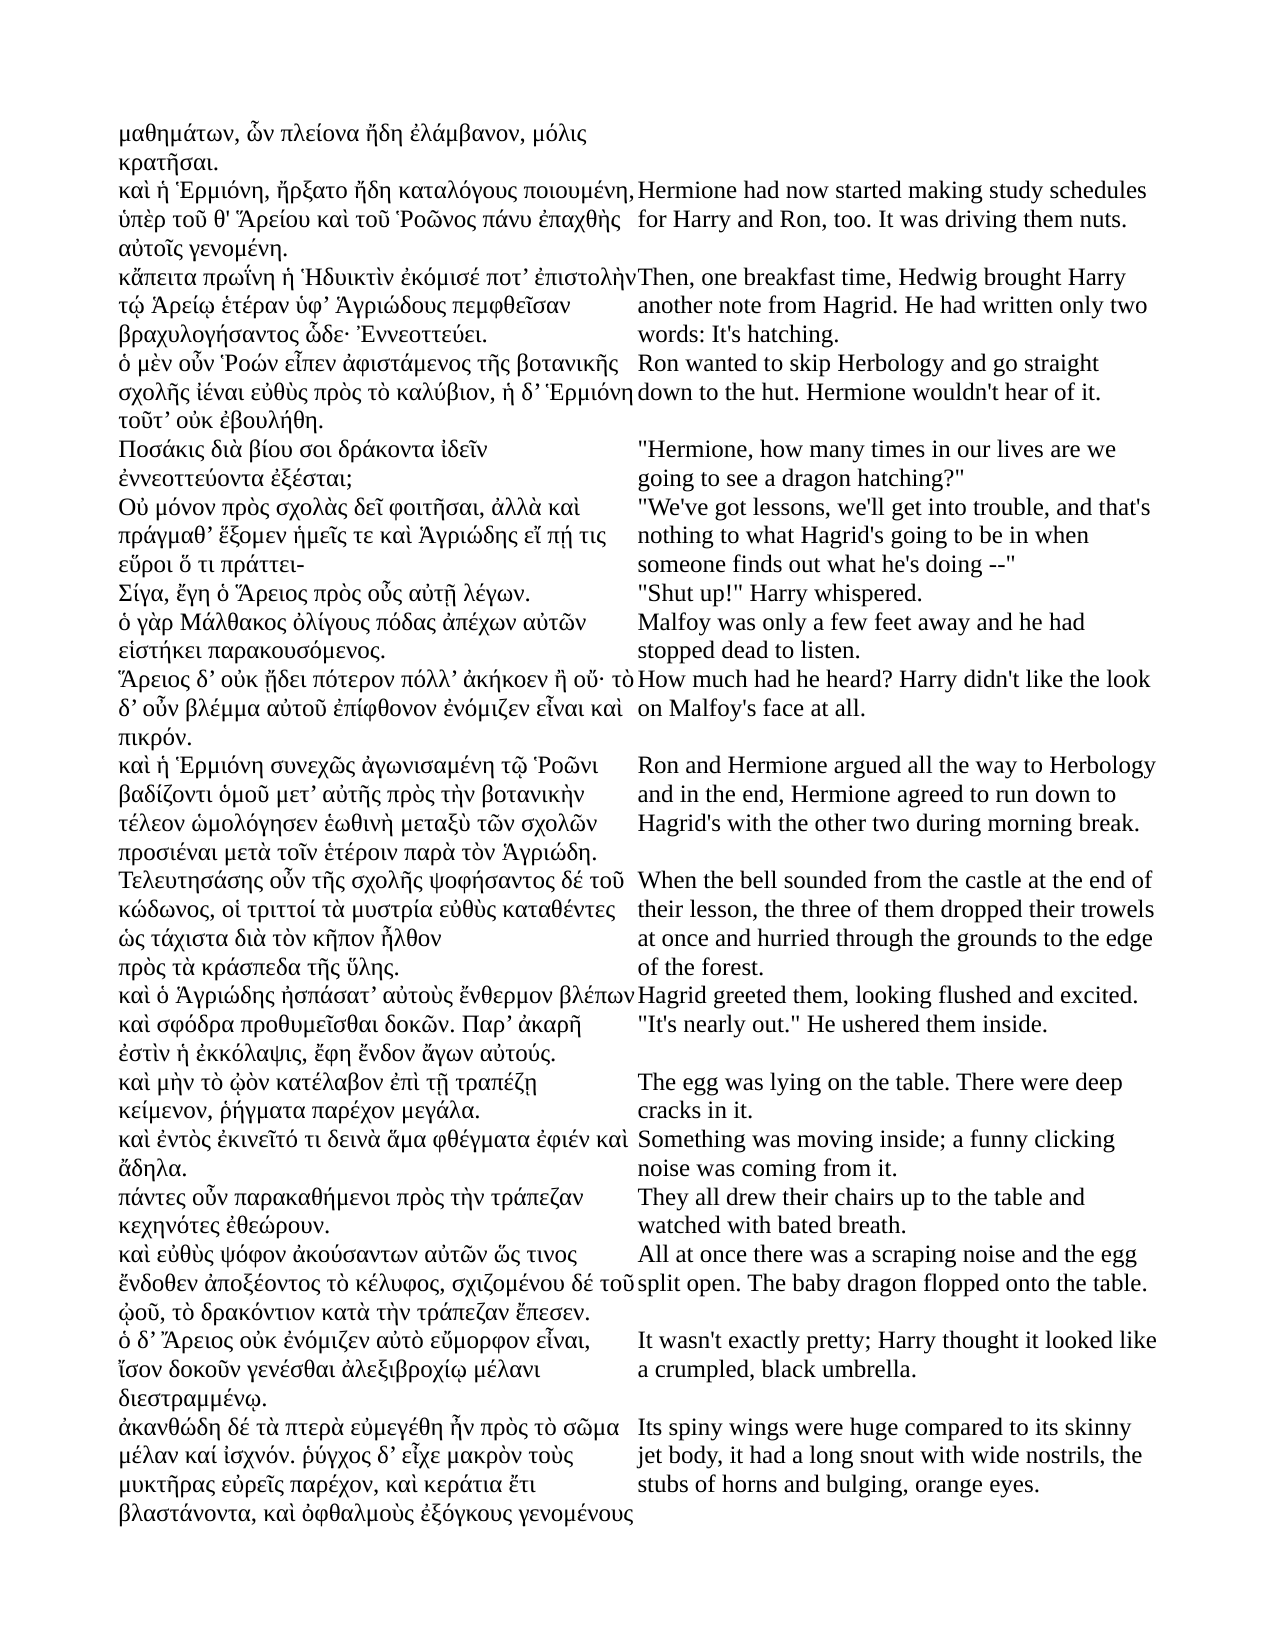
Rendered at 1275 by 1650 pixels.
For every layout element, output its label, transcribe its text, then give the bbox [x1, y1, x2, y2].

table_cell ὁ μὲν οὖν Ῥοών εἶπεν ἀφιστάμενος τῆς βοτανικῆς σχολῆς ἰέναι εὐθὺς πρὸς τὸ καλύβιον, ἡ δ’ Ἑρμιόνη τοῦτ’ οὐκ ἐβουλήθη. [118, 348, 637, 434]
table_cell καὶ εὐθὺς ψόφον ἀκούσαντων αὐτῶν ὥς τινος ἔνδοθεν ἀποξέοντος τὸ κέλυφος, σχιζομένου δέ τοῦ ᾠοῦ, τὸ δρακόντιον κατὰ τὴν τράπεζαν ἔπεσεν. [118, 1239, 637, 1326]
table_cell πάντες οὖν παρακαθήμενοι πρὸς τὴν τράπεζαν κεχηνότες ἐθεώρουν. [118, 1182, 637, 1239]
table_cell Ron wanted to skip Herbology and go straight down to the hut. Hermione wouldn't hear of it. [637, 348, 1157, 434]
table_cell ἀκανθώδη δέ τὰ πτερὰ εὐμεγέθη ἦν πρὸς τὸ σῶμα μέλαν καί ἰσχνόν. ῥύγχος δ’ εἶχε μακρὸν τοὺς μυκτῆρας εὐρεῖς παρέχον, καὶ κεράτια ἔτι βλαστάνοντα, καὶ ὀφθαλμοὺς ἐξόγκους γενομένους [118, 1412, 637, 1527]
table_cell "Shut up!" Harry whispered. [637, 578, 1157, 607]
table_cell Malfoy was only a few feet away and he had stopped dead to listen. [637, 607, 1157, 664]
table_cell How much had he heard? Harry didn't like the look on Malfoy's face at all. [637, 664, 1157, 751]
table_cell When the bell sounded from the castle at the end of their lesson, the three of them dropped their trowels at once and hurried through the grounds to the edge of the forest. [637, 866, 1157, 981]
table_cell Ποσάκις διὰ βίου σοι δράκοντα ἰδεῖν ἐννεοττεύοντα ἐξέσται; [118, 434, 637, 492]
table_cell ὁ δ’ Ἄρειος οὐκ ἐνόμιζεν αὐτὸ εὔμορφον εἶναι, ἴσον δοκοῦν γενέσθαι ἀλεξιβροχίῳ μέλανι διεστραμμένῳ. [118, 1326, 637, 1412]
table_cell "Hermione, how many times in our lives are we going to see a dragon hatching?" [637, 434, 1157, 492]
table_cell ὁ γὰρ Μάλθακος ὀλίγους πόδας ἀπέχων αὐτῶν εἱστήκει παρακουσόμενος. [118, 607, 637, 664]
table_cell Hermione had now started making study schedules for Harry and Ron, too. It was driving them nuts. [637, 176, 1157, 262]
table_cell Hagrid greeted them, looking flushed and excited. "It's nearly out." He ushered them inside. [637, 981, 1157, 1067]
table_cell Τελευτησάσης οὖν τῆς σχολῆς ψοφήσαντος δέ τοῦ κώδωνος, οἱ τριττοί τὰ μυστρία εὐθὺς καταθέντες ὡς τάχιστα διὰ τὸν κῆπον ἦλθον πρὸς τὰ κράσπεδα τῆς ὕλης. [118, 866, 637, 981]
table_cell καὶ ἐντὸς ἐκινεῖτό τι δεινὰ ἅμα φθέγματα ἐφιέν καὶ ἄδηλα. [118, 1124, 637, 1182]
table_cell Ron and Hermione argued all the way to Herbology and in the end, Hermione agreed to run down to Hagrid's with the other two during morning break. [637, 751, 1157, 866]
table_cell Its spiny wings were huge compared to its skinny jet body, it had a long snout with wide nostrils, the stubs of horns and bulging, orange eyes. [637, 1412, 1157, 1527]
table_cell All at once there was a scraping noise and the egg split open. The baby dragon flopped onto the table. [637, 1239, 1157, 1326]
table_cell Οὐ μόνον πρὸς σχολὰς δεῖ φοιτῆσαι, ἀλλὰ καὶ πράγμαθ’ ἕξομεν ἡμεῖς τε καὶ Ἁγριώδης εἴ πῄ τις εὕροι ὅ τι πράττει- [118, 492, 637, 578]
table_cell Something was moving inside; a funny clicking noise was coming from it. [637, 1124, 1157, 1182]
table_cell [637, 118, 1157, 176]
table_cell It wasn't exactly pretty; Harry thought it looked like a crumpled, black umbrella. [637, 1326, 1157, 1412]
table_cell Then, one breakfast time, Hedwig brought Harry another note from Hagrid. He had written only two words: It's hatching. [637, 262, 1157, 348]
table_cell κἄπειτα πρωΐνη ἡ Ἡδυικτὶν ἐκόμισέ ποτ’ ἐπιστολὴν τῴ Ἁρείῳ ἑτέραν ὑφ’ Ἁγριώδους πεμφθεῖσαν βραχυλογήσαντος ὧδε· Ἐννεοττεύει. [118, 262, 637, 348]
table_cell They all drew their chairs up to the table and watched with bated breath. [637, 1182, 1157, 1239]
table_cell καὶ ἡ Ἑρμιόνη, ἤρξατο ἤδη καταλόγους ποιουμένη, ὑπὲρ τοῦ θ' Ἅρείου καὶ τοῦ Ῥοῶνος πάνυ ἐπαχθὴς αὐτοῖς γενομένη. [118, 176, 637, 262]
table_cell Σίγα, ἔγη ὁ Ἅρειος πρὸς οὖς αὐτῇ λέγων. [118, 578, 637, 607]
table_cell καὶ ἡ Ἑρμιόνη συνεχῶς ἀγωνισαμένη τῷ Ῥοῶνι βαδίζοντι ὁμοῦ μετ’ αὐτῆς πρὸς τὴν βοτανικὴν τέλεον ὡμολόγησεν ἑωθινὴ μεταξὺ τῶν σχολῶν προσιέναι μετὰ τοῖν ἑτέροιν παρὰ τὸν Ἁγριώδη. [118, 751, 637, 866]
table_cell The egg was lying on the table. There were deep cracks in it. [637, 1067, 1157, 1124]
table_cell Ἅρειος δ’ οὐκ ᾔδει πότερον πόλλ’ ἀκήκοεν ἢ οὔ· τὸ δ’ οὖν βλέμμα αὐτοῦ ἐπίφθονον ἐνόμιζεν εἶναι καὶ πικρόν. [118, 664, 637, 751]
table_cell "We've got lessons, we'll get into trouble, and that's nothing to what Hagrid's going to be in when someone finds out what he's doing --" [637, 492, 1157, 578]
table_cell μαθημάτων, ὧν πλείονα ἤδη ἐλάμβανον, μόλις κρατῆσαι. [118, 118, 637, 176]
table_cell καὶ ὁ Ἁγριώδης ἠσπάσατ’ αὐτοὺς ἔνθερμον βλέπων καὶ σφόδρα προθυμεῖσθαι δοκῶν. Παρ’ ἀκαρῆ ἐστὶν ἡ ἐκκόλαψις, ἔφη ἔνδον ἄγων αὐτούς. [118, 981, 637, 1067]
table_cell καὶ μὴν τὸ ᾠὸν κατέλαβον ἐπὶ τῇ τραπέζῃ κείμενον, ῥήγματα παρέχον μεγάλα. [118, 1067, 637, 1124]
